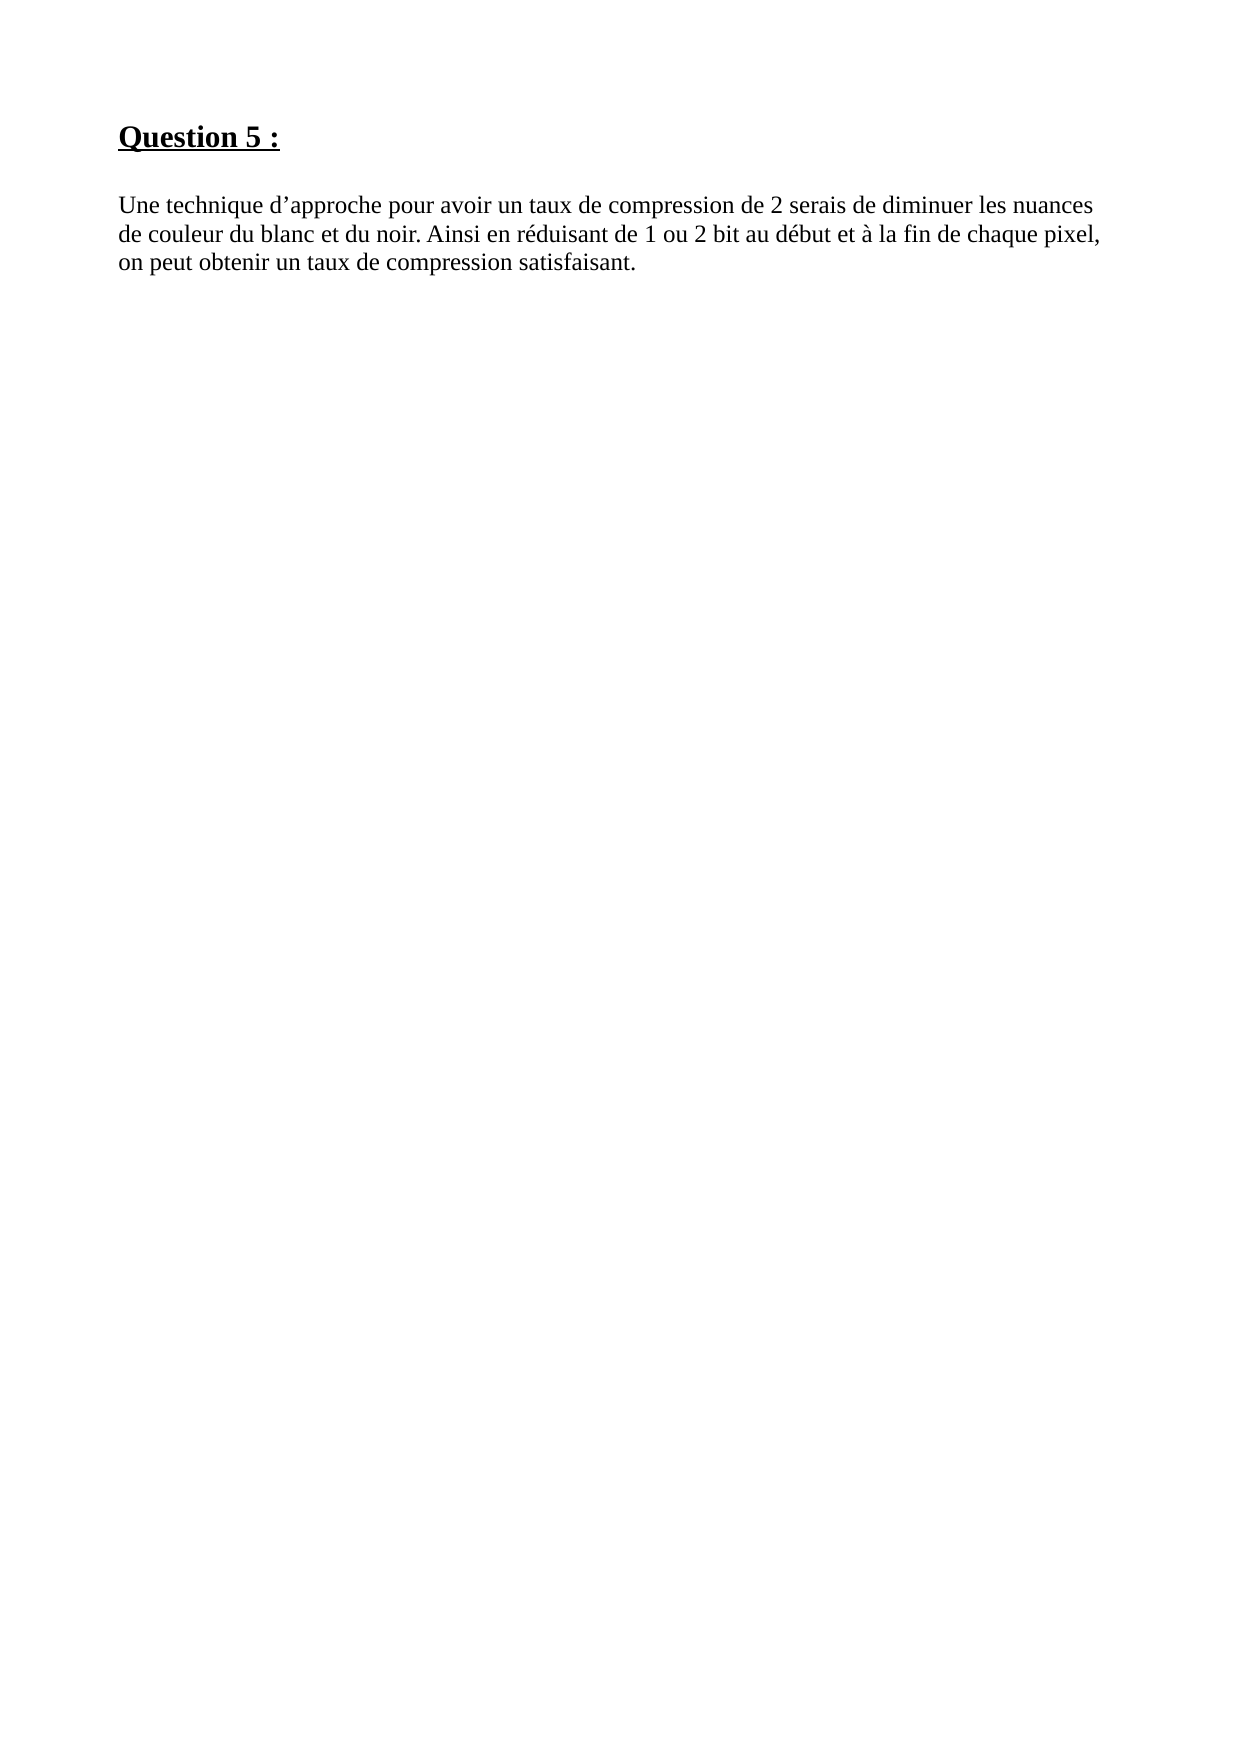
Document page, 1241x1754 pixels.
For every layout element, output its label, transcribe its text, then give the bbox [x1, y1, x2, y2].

text Une technique d’approche pour avoir un taux de compression de 2 serais de diminuer les nuances de couleur du blanc et du noir. Ainsi en réduisant de 1 ou 2 bit au début et à la fin de chaque pixel, on peut obtenir un taux de compression satisfaisant. [118, 190, 1122, 276]
text Question 5 : [118, 118, 1122, 154]
